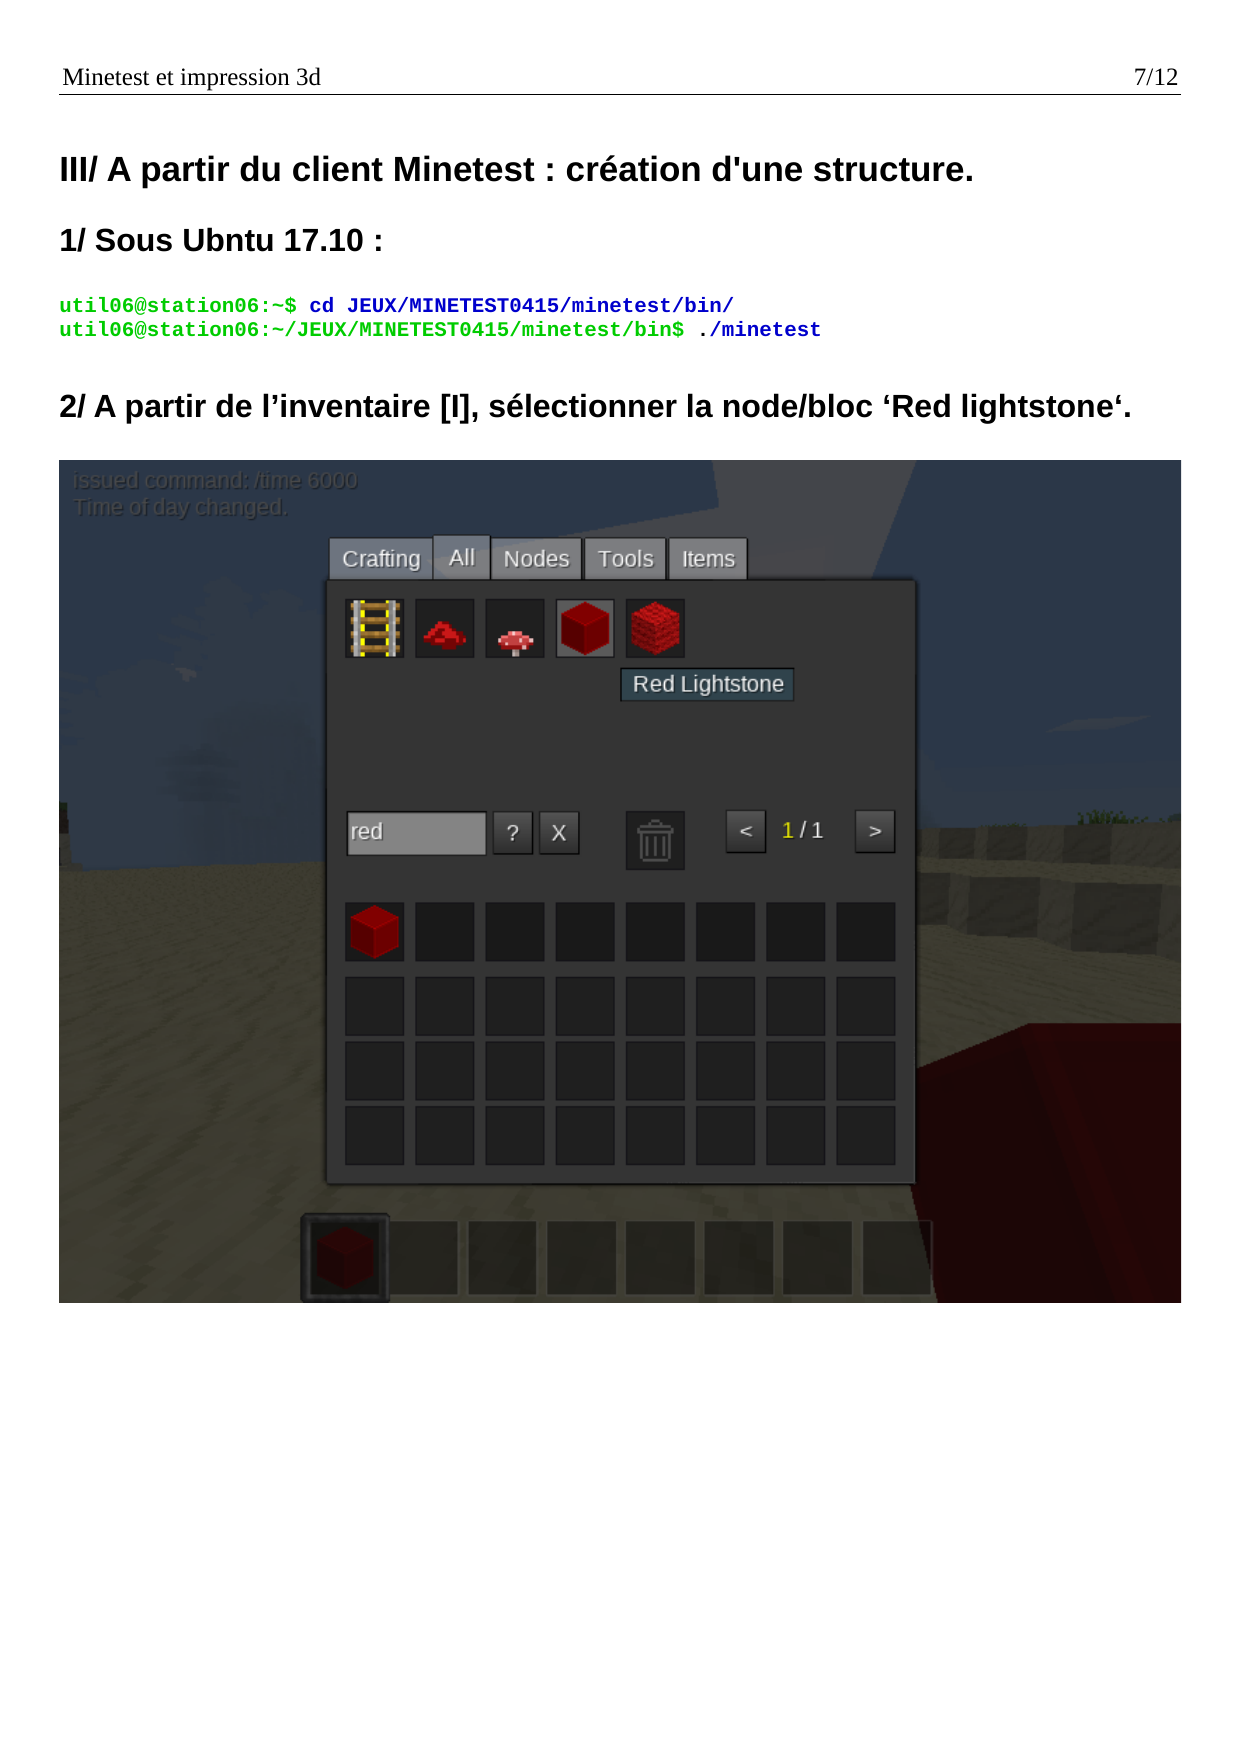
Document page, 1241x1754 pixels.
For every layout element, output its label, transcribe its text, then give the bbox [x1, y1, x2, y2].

subtitle 2/ A partir de l’inventaire [I], sélectionner la node/bloc ‘Red lightstone‘. [59, 387, 1181, 424]
subtitle III/ A partir du client Minetest : création d'une structure. [59, 148, 1181, 188]
text util06@station06:~/JEUX/MINETEST0415/minetest/bin$ ./minetest [59, 319, 1181, 342]
subtitle 1/ Sous Ubntu 17.10 : [59, 222, 1181, 259]
picture [59, 460, 1182, 1303]
text util06@station06:~$ cd JEUX/MINETEST0415/minetest/bin/ [59, 295, 1181, 319]
